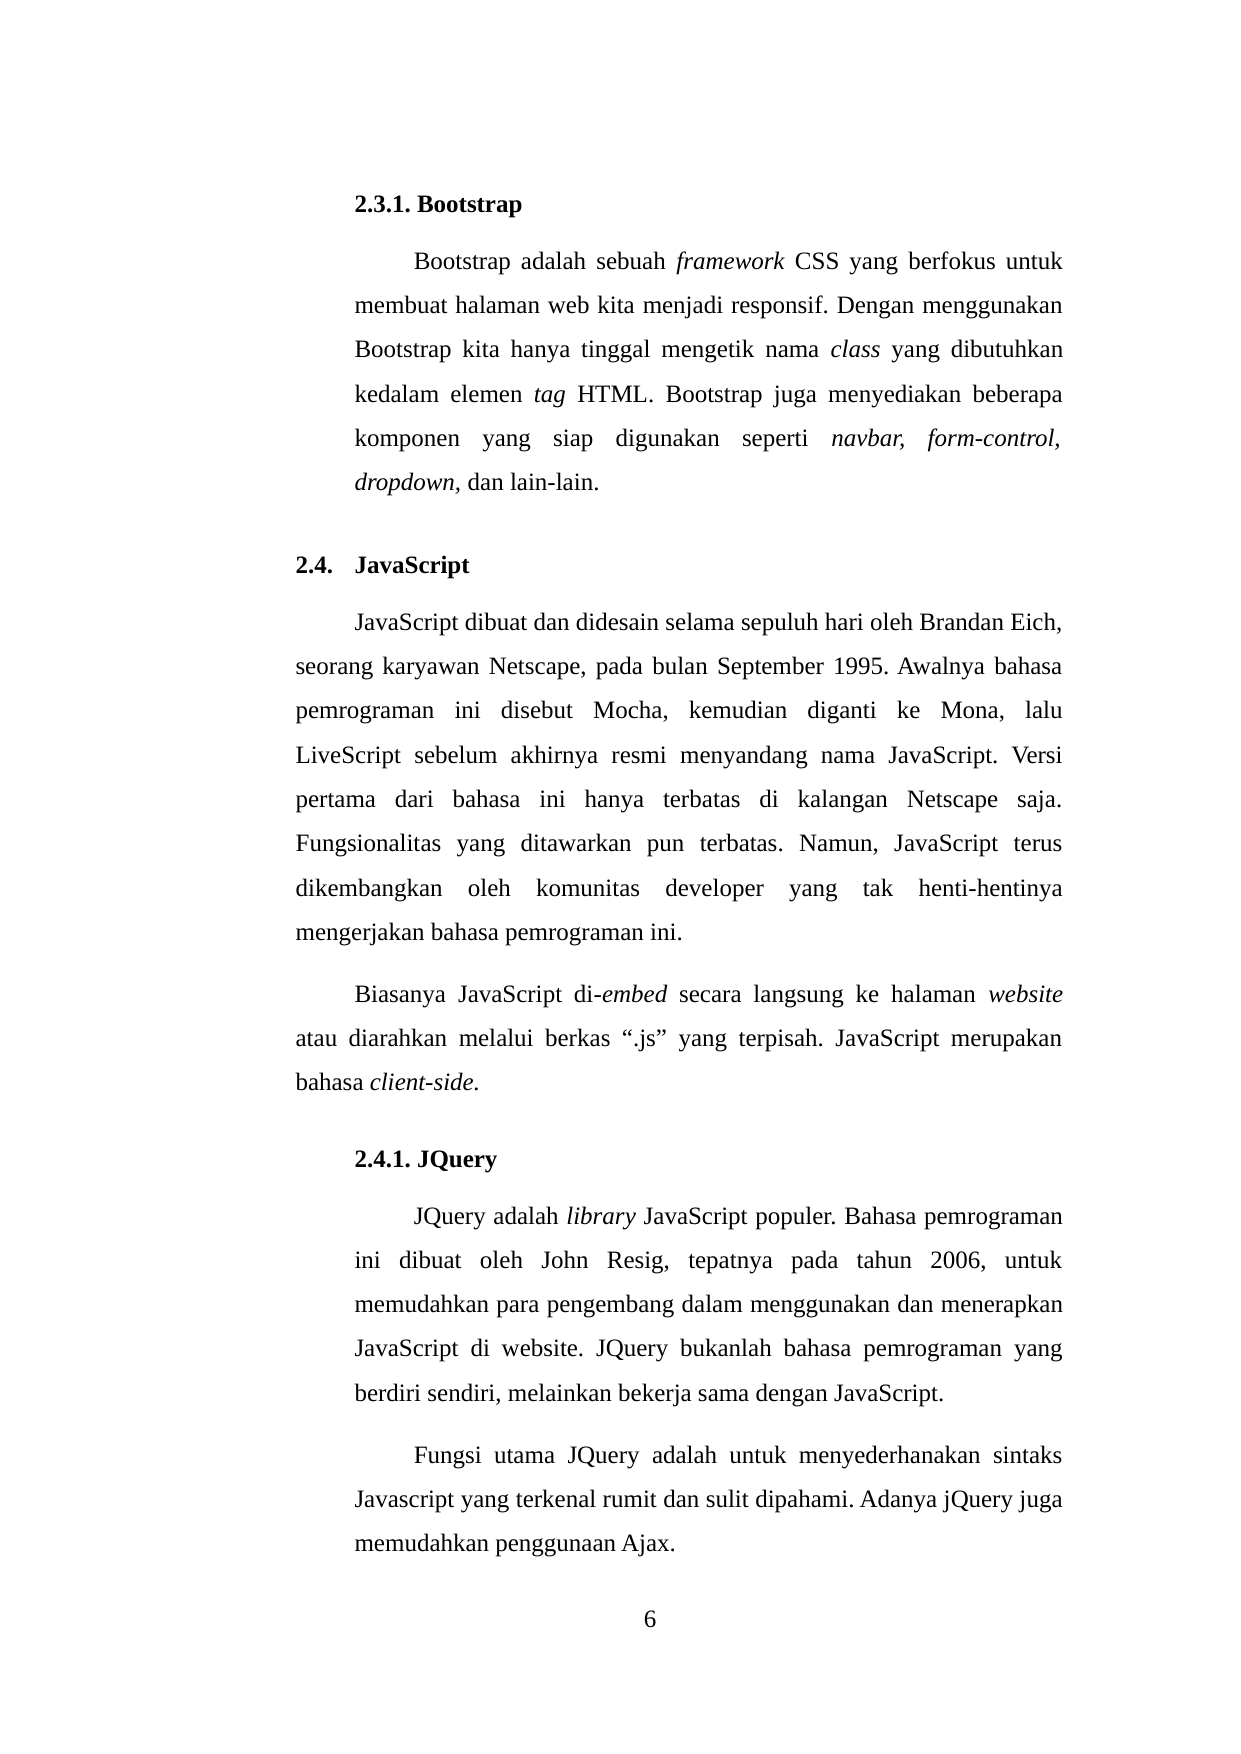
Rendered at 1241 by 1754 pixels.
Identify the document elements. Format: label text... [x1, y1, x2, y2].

text JavaScript dibuat dan didesain selama sepuluh hari oleh Brandan Eich, seorang karyawan Netscape, pada bulan September 1995. Awalnya bahasa pemrograman ini disebut Mocha, kemudian diganti ke Mona, lalu LiveScript sebelum akhirnya resmi menyandang nama JavaScript. Versi pertama dari bahasa ini hanya terbatas di kalangan Netscape saja. Fungsionalitas yang ditawarkan pun terbatas. Namun, JavaScript terus dikembangkan oleh komunitas developer yang tak henti-hentinya mengerjakan bahasa pemrograman ini. [295, 595, 1063, 949]
text Fungsi utama JQuery adalah untuk menyederhanakan sintaks Javascript yang terkenal rumit dan sulit dipahami. Adanya jQuery juga memudahkan penggunaan Ajax. [354, 1428, 1063, 1561]
subtitle JQuery [354, 1132, 1063, 1176]
subtitle Bootstrap [354, 177, 1063, 221]
text JQuery adalah library JavaScript populer. Bahasa pemrograman ini dibuat oleh John Resig, tepatnya pada tahun 2006, untuk memudahkan para pengembang dalam menggunakan dan menerapkan JavaScript di website. JQuery bukanlah bahasa pemrograman yang berdiri sendiri, melainkan bekerja sama dengan JavaScript. [354, 1189, 1063, 1410]
subtitle JavaScript [295, 538, 1063, 582]
text Biasanya JavaScript di-embed secara langsung ke halaman website atau diarahkan melalui berkas “.js” yang terpisah. JavaScript merupakan bahasa client-side. [295, 967, 1063, 1099]
text Bootstrap adalah sebuah framework CSS yang berfokus untuk membuat halaman web kita menjadi responsif. Dengan menggunakan Bootstrap kita hanya tinggal mengetik nama class yang dibutuhkan kedalam elemen tag HTML. Bootstrap juga menyediakan beberapa komponen yang siap digunakan seperti navbar, form-control, dropdown, dan lain-lain. [354, 234, 1063, 499]
